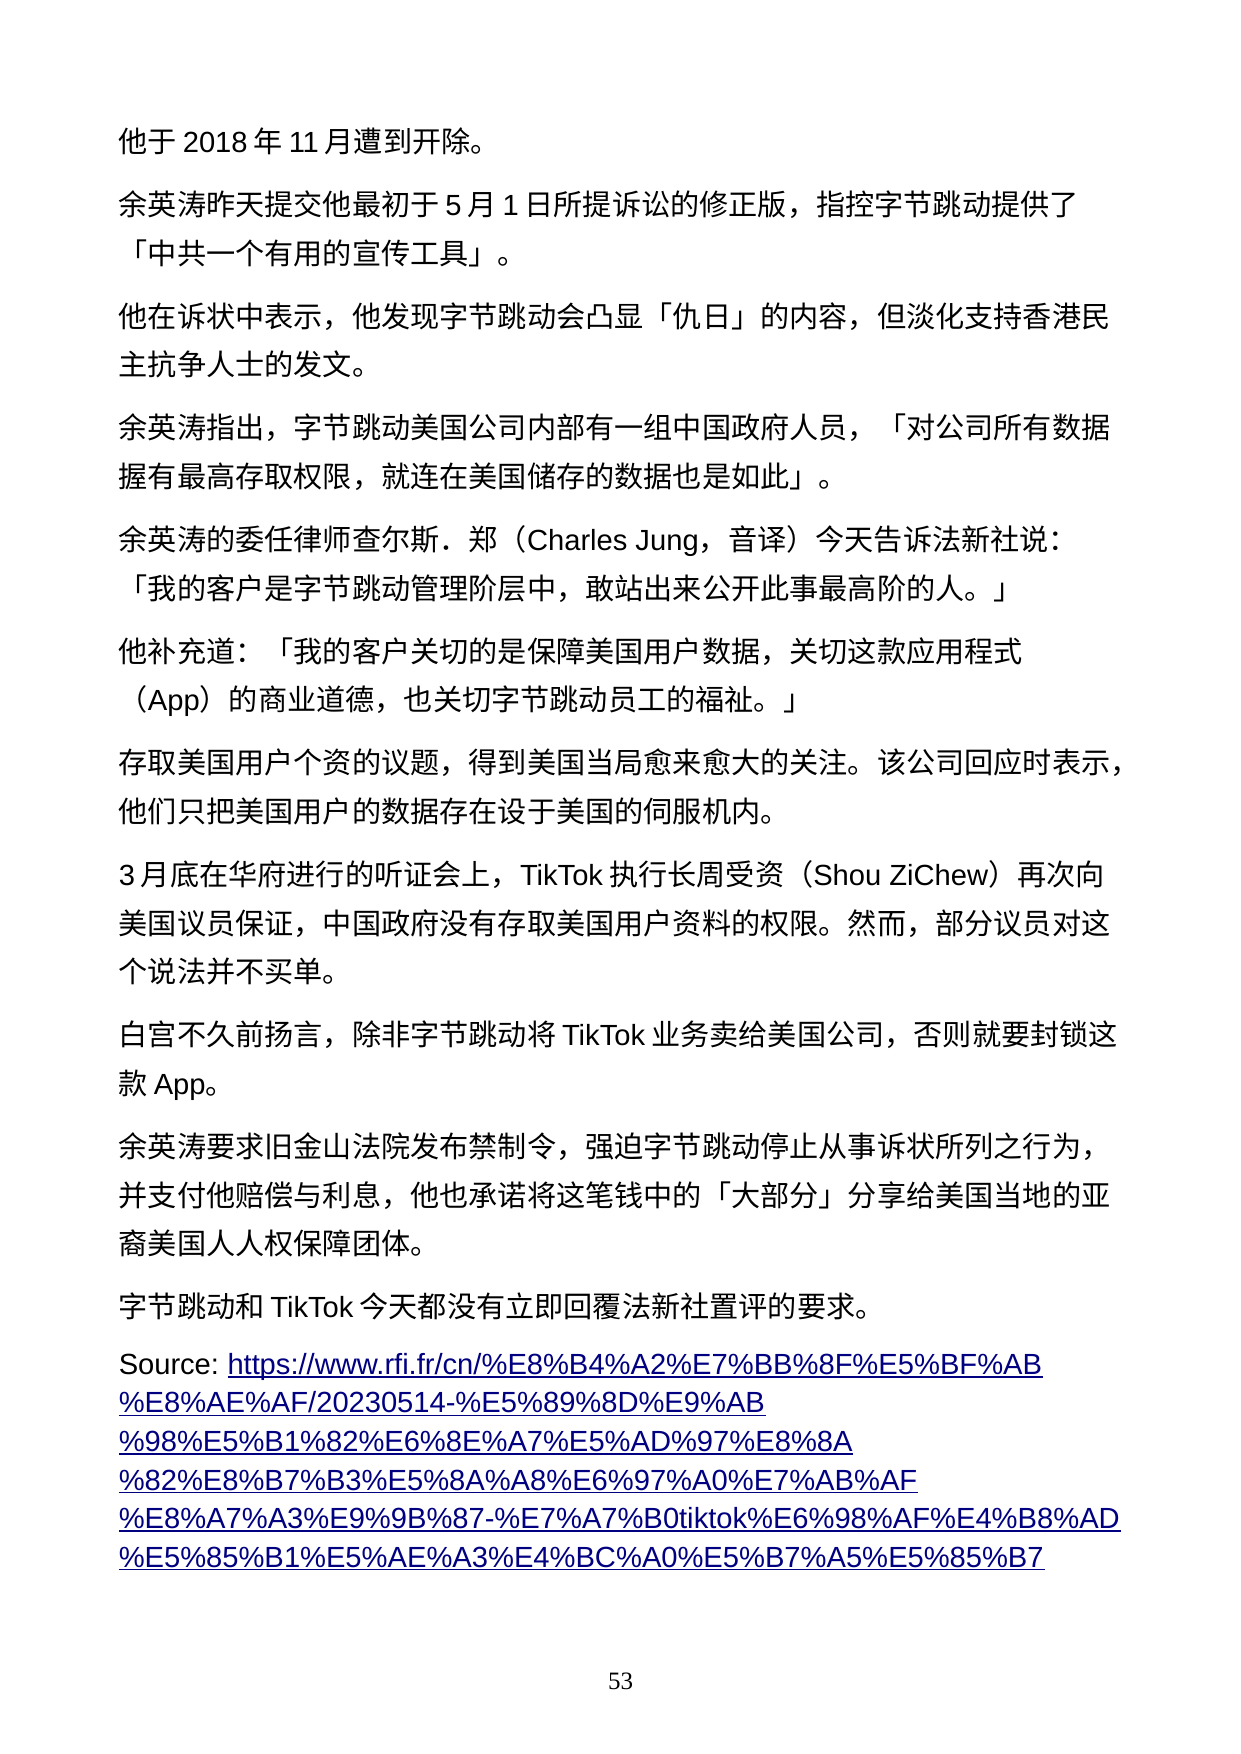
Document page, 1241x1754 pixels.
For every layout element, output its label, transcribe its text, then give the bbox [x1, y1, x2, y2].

text 余英涛要求旧金山法院发布禁制令，强迫字节跳动停止从事诉状所列之行为，并支付他赔偿与利息，他也承诺将这笔钱中的「大部分」分享给美国当地的亚裔美国人人权保障团体。 [118, 1123, 1122, 1263]
text 他补充道：「我的客户关切的是保障美国用户数据，关切这款应用程式（App）的商业道德，也关切字节跳动员工的福祉。」 [118, 628, 1122, 719]
text 余英涛的委任律师查尔斯．郑（Charles Jung，音译）今天告诉法新社说：「我的客户是字节跳动管理阶层中，敢站出来公开此事最高阶的人。」 [118, 517, 1122, 607]
text 他在诉状中表示，他发现字节跳动会凸显「仇日」的内容，但淡化支持香港民主抗争人士的发文。 [118, 293, 1122, 384]
text 余英涛指出，字节跳动美国公司内部有一组中国政府人员，「对公司所有数据握有最高存取权限，就连在美国储存的数据也是如此」。 [118, 405, 1122, 496]
text 存取美国用户个资的议题，得到美国当局愈来愈大的关注。该公司回应时表示，他们只把美国用户的数据存在设于美国的伺服机内。 [118, 740, 1122, 831]
text 他于2018年11月遭到开除。 [118, 118, 1122, 161]
text 余英涛昨天提交他最初于5月1日所提诉讼的修正版，指控字节跳动提供了「中共一个有用的宣传工具」。 [118, 182, 1122, 272]
text 3月底在华府进行的听证会上，TikTok执行长周受资（Shou ZiChew）再次向美国议员保证，中国政府没有存取美国用户资料的权限。然而，部分议员对这个说法并不买单。 [118, 852, 1122, 991]
text 字节跳动和TikTok今天都没有立即回覆法新社置评的要求。 [118, 1284, 1122, 1326]
text 白宫不久前扬言，除非字节跳动将TikTok业务卖给美国公司，否则就要封锁这款App。 [118, 1012, 1122, 1103]
text Source: https://www.rfi.fr/cn/%E8%B4%A2%E7%BB%8F%E5%BF%AB%E8%AE%AF/20230514-%E5%89%8D%E9%AB%98%E5%B1%82%E6%8E%A7%E5%AD%97%E8%8A%82%E8%B7%B3%E5%8A%A8%E6%97%A0%E7%AB%AF%E8%A7%A3%E9%9B%87-%E7%A7%B0tiktok%E6%98%AF%E4%B8%AD%E5%85%B1%E5%AE%A3%E4%BC%A0%E5%B7%A5%E5%85%B7 [118, 1347, 1122, 1573]
